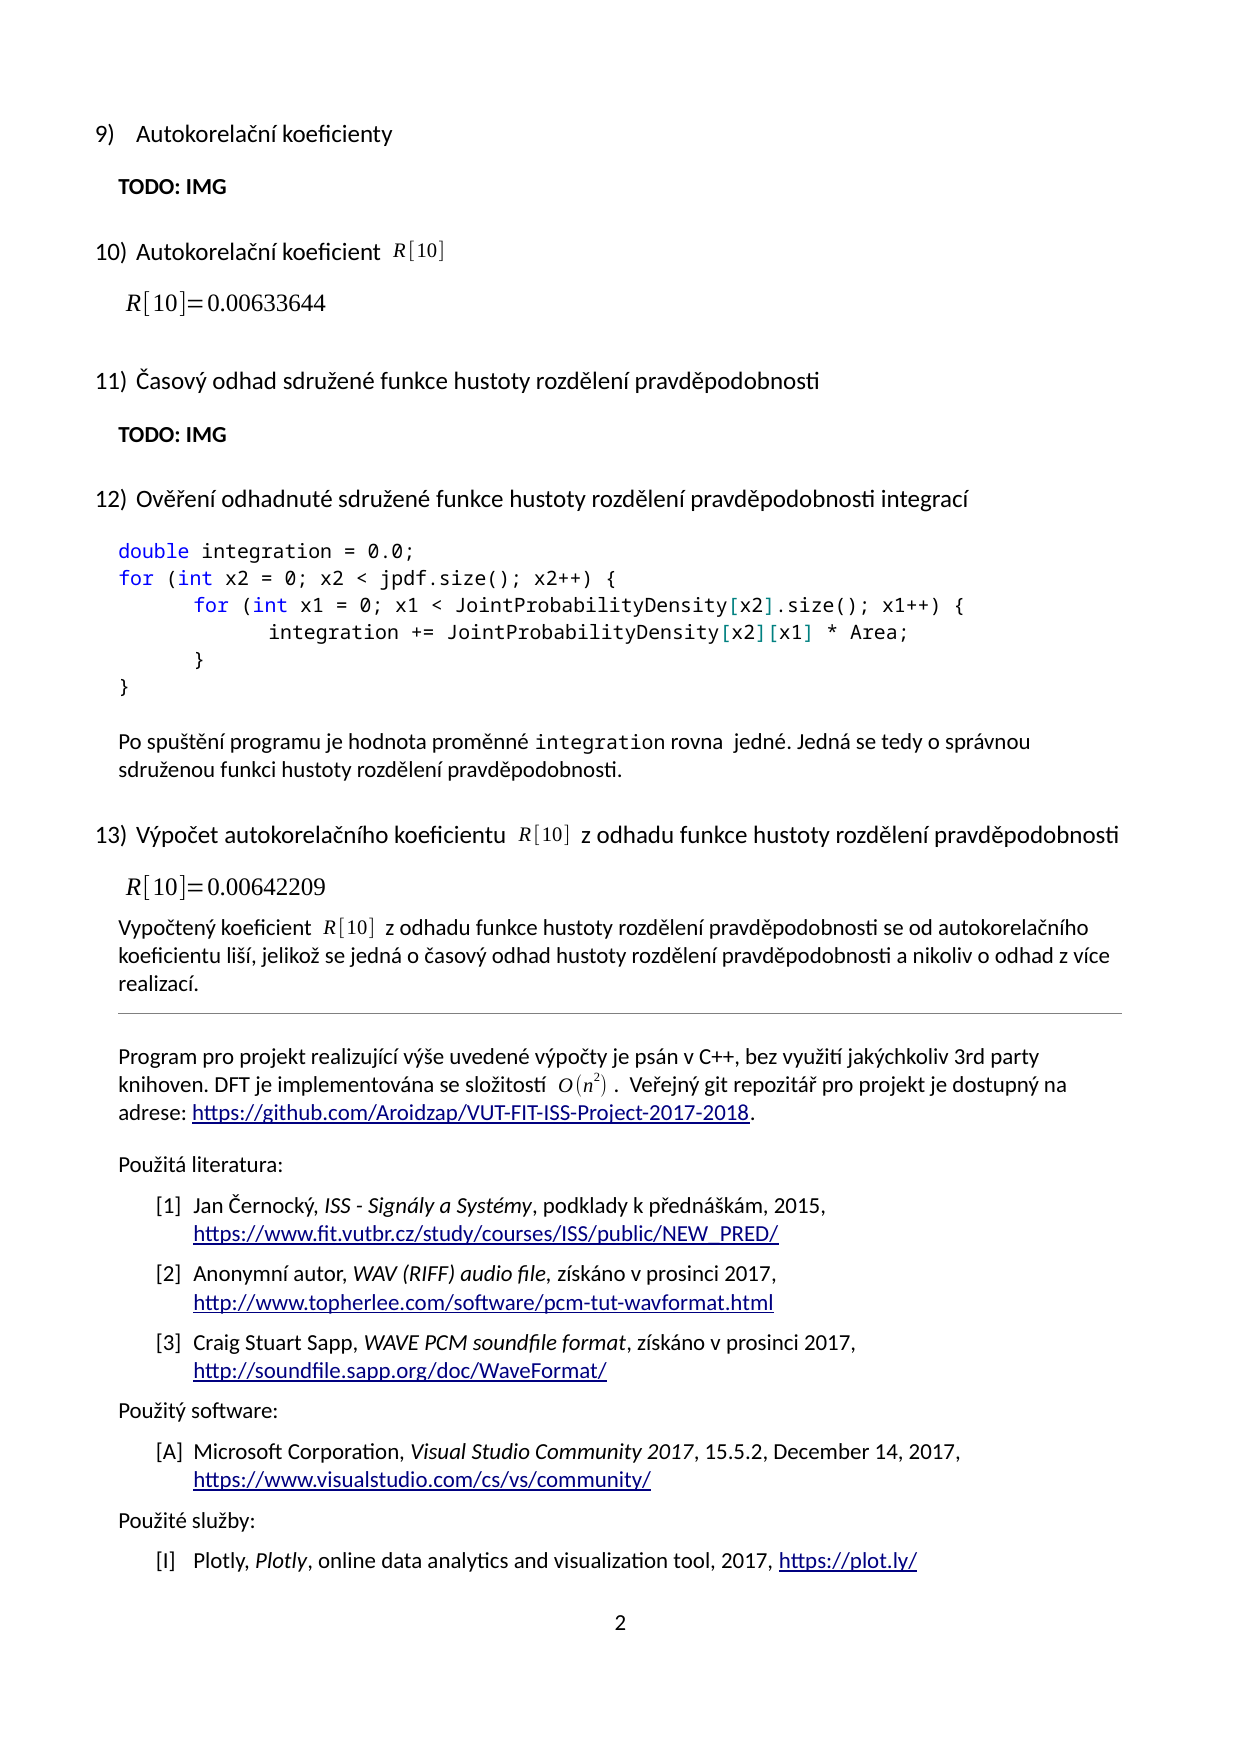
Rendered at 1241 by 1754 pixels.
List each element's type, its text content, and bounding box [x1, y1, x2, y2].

text integration += JointProbabilityDensity[x2][x1] * Area; [118, 618, 1122, 645]
text TODO: IMG [118, 172, 1122, 200]
text Použitá literatura: [118, 1151, 1122, 1179]
text Použitý software: [118, 1397, 1122, 1425]
list Časový odhad sdružené funkce hustoty rozdělení pravděpodobnosti [94, 366, 1122, 396]
text } [118, 672, 1122, 699]
text Vypočtený koeficient z odhadu funkce hustoty rozdělení pravděpodobnosti se od autokorelačního koeficientu liší, jelikož se jedná o časový odhad hustoty rozdělení pravděpodobnosti a nikoliv o odhad z více realizací. [118, 913, 1122, 997]
list Plotly, Plotly, online data analytics and visualization tool, 2017, https://plot.ly/ [156, 1546, 1122, 1574]
list Microsoft Corporation, Visual Studio Community 2017, 15.5.2, December 14, 2017, https://www.visualstudio.com/cs/vs/community/ [156, 1437, 1122, 1493]
text for (int x2 = 0; x2 < jpdf.size(); x2++) { [118, 564, 1122, 591]
list Jan Černocký, ISS - Signály a Systémy, podklady k přednáškám, 2015, https://www.fit.vutbr.cz/study/courses/ISS/public/NEW_PRED/ [156, 1191, 1122, 1247]
text for (int x1 = 0; x1 < JointProbabilityDensity[x2].size(); x1++) { [118, 591, 1122, 618]
text Použité služby: [118, 1506, 1122, 1534]
text TODO: IMG [118, 420, 1122, 448]
text Program pro projekt realizující výše uvedené výpočty je psán v C++, bez využití jakýchkoliv 3rd party knihoven. DFT je implementována se složitostí . Veřejný git repozitář pro projekt je dostupný na adrese: https://github.com/Aroidzap/VUT-FIT-ISS-Project-2017-2018. [118, 1042, 1122, 1126]
list Autokorelační koeficient [94, 236, 1122, 266]
text Po spuštění programu je hodnota proměnné integration rovna jedné. Jedná se tedy o správnou sdruženou funkci hustoty rozdělení pravděpodobnosti. [118, 727, 1122, 783]
list Autokorelační koeficienty [94, 118, 1122, 149]
text double integration = 0.0; [118, 537, 1122, 564]
list Ověření odhadnuté sdružené funkce hustoty rozdělení pravděpodobnosti integrací [94, 483, 1122, 514]
list Craig Stuart Sapp, WAVE PCM soundfile format, získáno v prosinci 2017, http://soundfile.sapp.org/doc/WaveFormat/ [156, 1328, 1122, 1384]
list Výpočet autokorelačního koeficientu z odhadu funkce hustoty rozdělení pravděpodobnosti [94, 819, 1122, 849]
text } [118, 645, 1122, 672]
list Anonymní autor, WAV (RIFF) audio file, získáno v prosinci 2017, http://www.topherlee.com/software/pcm-tut-wavformat.html [156, 1259, 1122, 1316]
